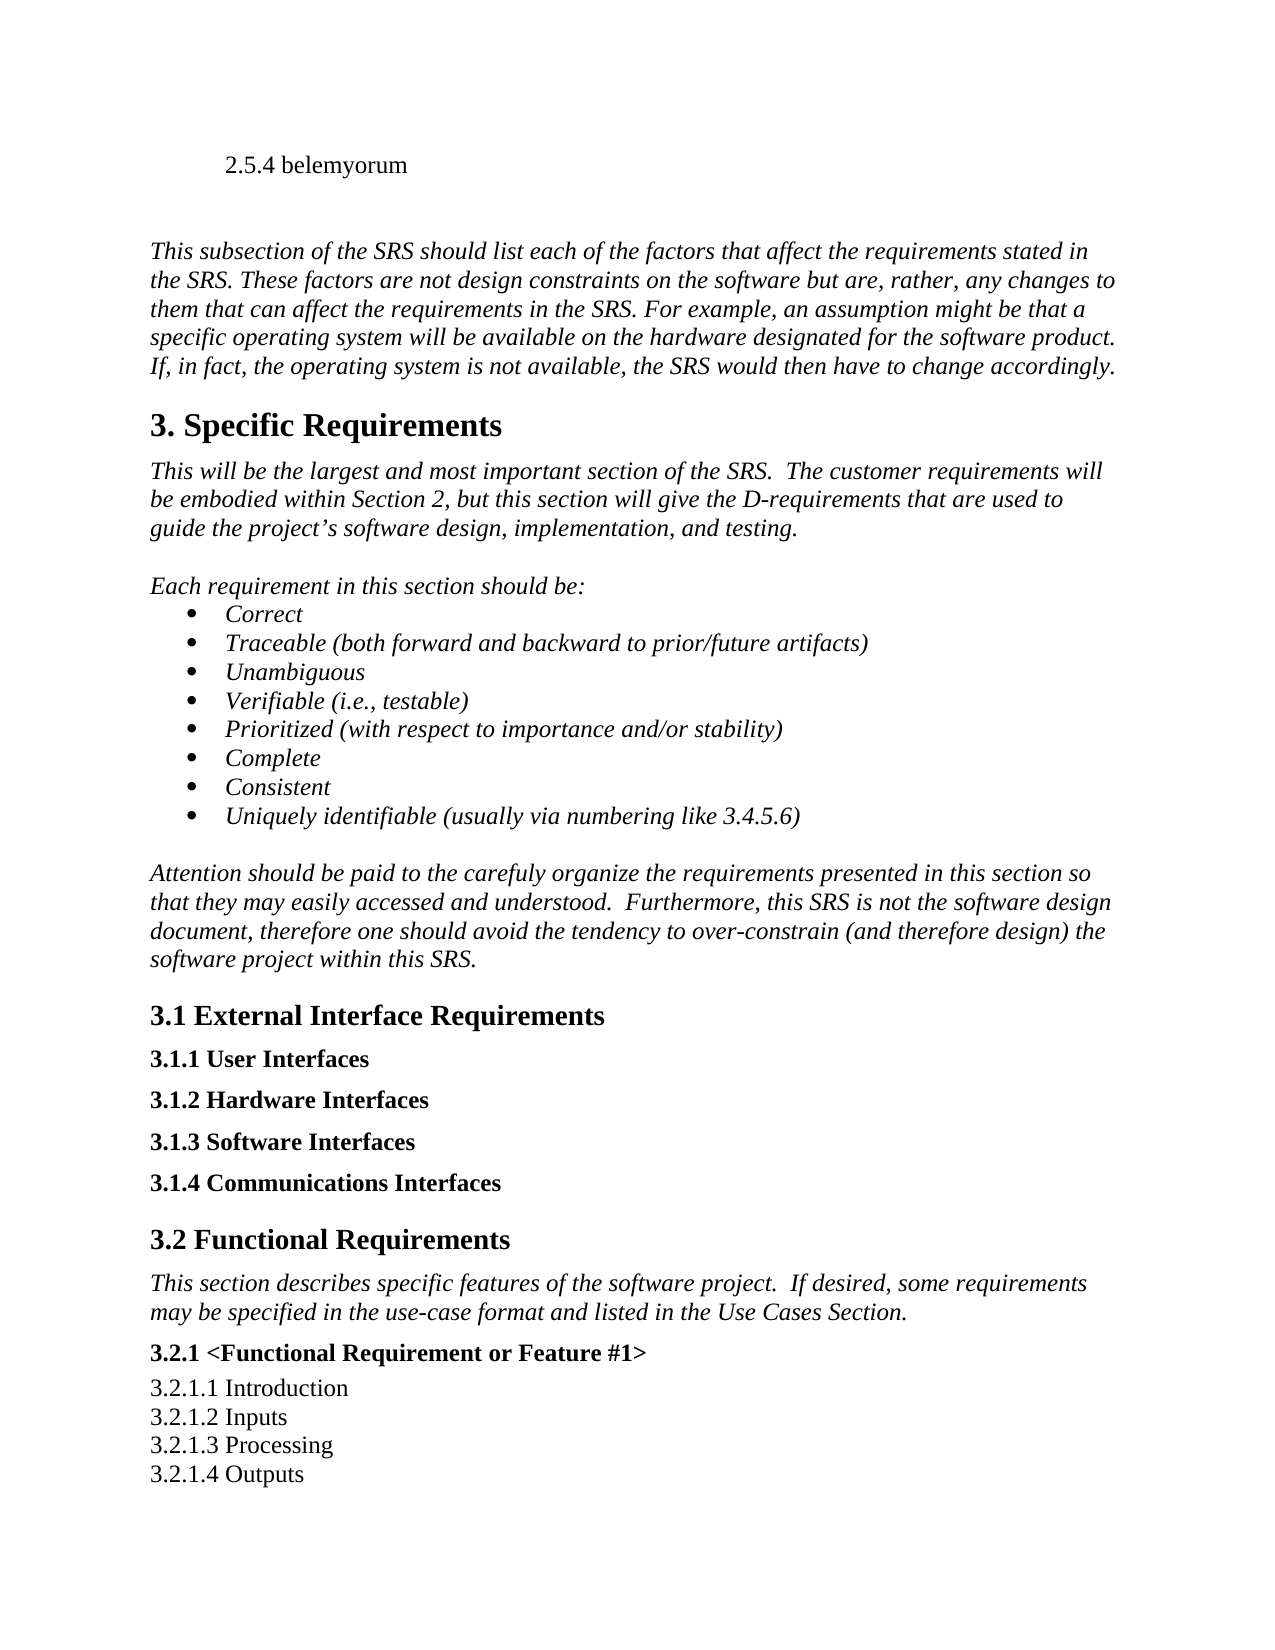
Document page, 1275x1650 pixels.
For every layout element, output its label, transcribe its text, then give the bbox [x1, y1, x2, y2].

subtitle 3.1.2 Hardware Interfaces [150, 1086, 1125, 1114]
text 3.2.1.4 Outputs [150, 1459, 1125, 1488]
subtitle 3.2 Functional Requirements [150, 1222, 1125, 1255]
text Each requirement in this section should be: [150, 571, 1125, 599]
list 2.5.4 belemyorum [187, 150, 1125, 179]
list Correct [187, 599, 1125, 628]
subtitle 3.1.1 User Interfaces [150, 1044, 1125, 1073]
subtitle 3.1.4 Communications Interfaces [150, 1168, 1125, 1197]
subtitle 3.1 External Interface Requirements [150, 998, 1125, 1032]
subtitle 3.2.1 <Functional Requirement or Feature #1> [150, 1338, 1125, 1367]
text 3.2.1.2 Inputs [150, 1402, 1125, 1430]
list Consistent [187, 772, 1125, 801]
text This section describes specific features of the software project. If desired, some requirements may be specified in the use-case format and listed in the Use Cases Section. [150, 1268, 1125, 1325]
text This will be the largest and most important section of the SRS. The customer requirements will be embodied within Section 2, but this section will give the D-requirements that are used to guide the project’s software design, implementation, and testing. [150, 456, 1125, 542]
list Prioritized (with respect to importance and/or stability) [187, 714, 1125, 743]
list Verifiable (i.e., testable) [187, 686, 1125, 714]
list Uniquely identifiable (usually via numbering like 3.4.5.6) [187, 801, 1125, 829]
text 3.2.1.1 Introduction [150, 1373, 1125, 1402]
text 3.2.1.3 Processing [150, 1430, 1125, 1459]
text This subsection of the SRS should list each of the factors that affect the requirements stated in the SRS. These factors are not design constraints on the software but are, rather, any changes to them that can affect the requirements in the SRS. For example, an assumption might be that a specific operating system will be available on the hardware designated for the software product. If, in fact, the operating system is not available, the SRS would then have to change accordingly. [150, 236, 1125, 380]
list Traceable (both forward and backward to prior/future artifacts) [187, 628, 1125, 657]
subtitle 3. Specific Requirements [150, 405, 1125, 443]
subtitle 3.1.3 Software Interfaces [150, 1127, 1125, 1156]
list Complete [187, 743, 1125, 772]
text Attention should be paid to the carefuly organize the requirements presented in this section so that they may easily accessed and understood. Furthermore, this SRS is not the software design document, therefore one should avoid the tendency to over-constrain (and therefore design) the software project within this SRS. [150, 858, 1125, 973]
list Unambiguous [187, 657, 1125, 686]
